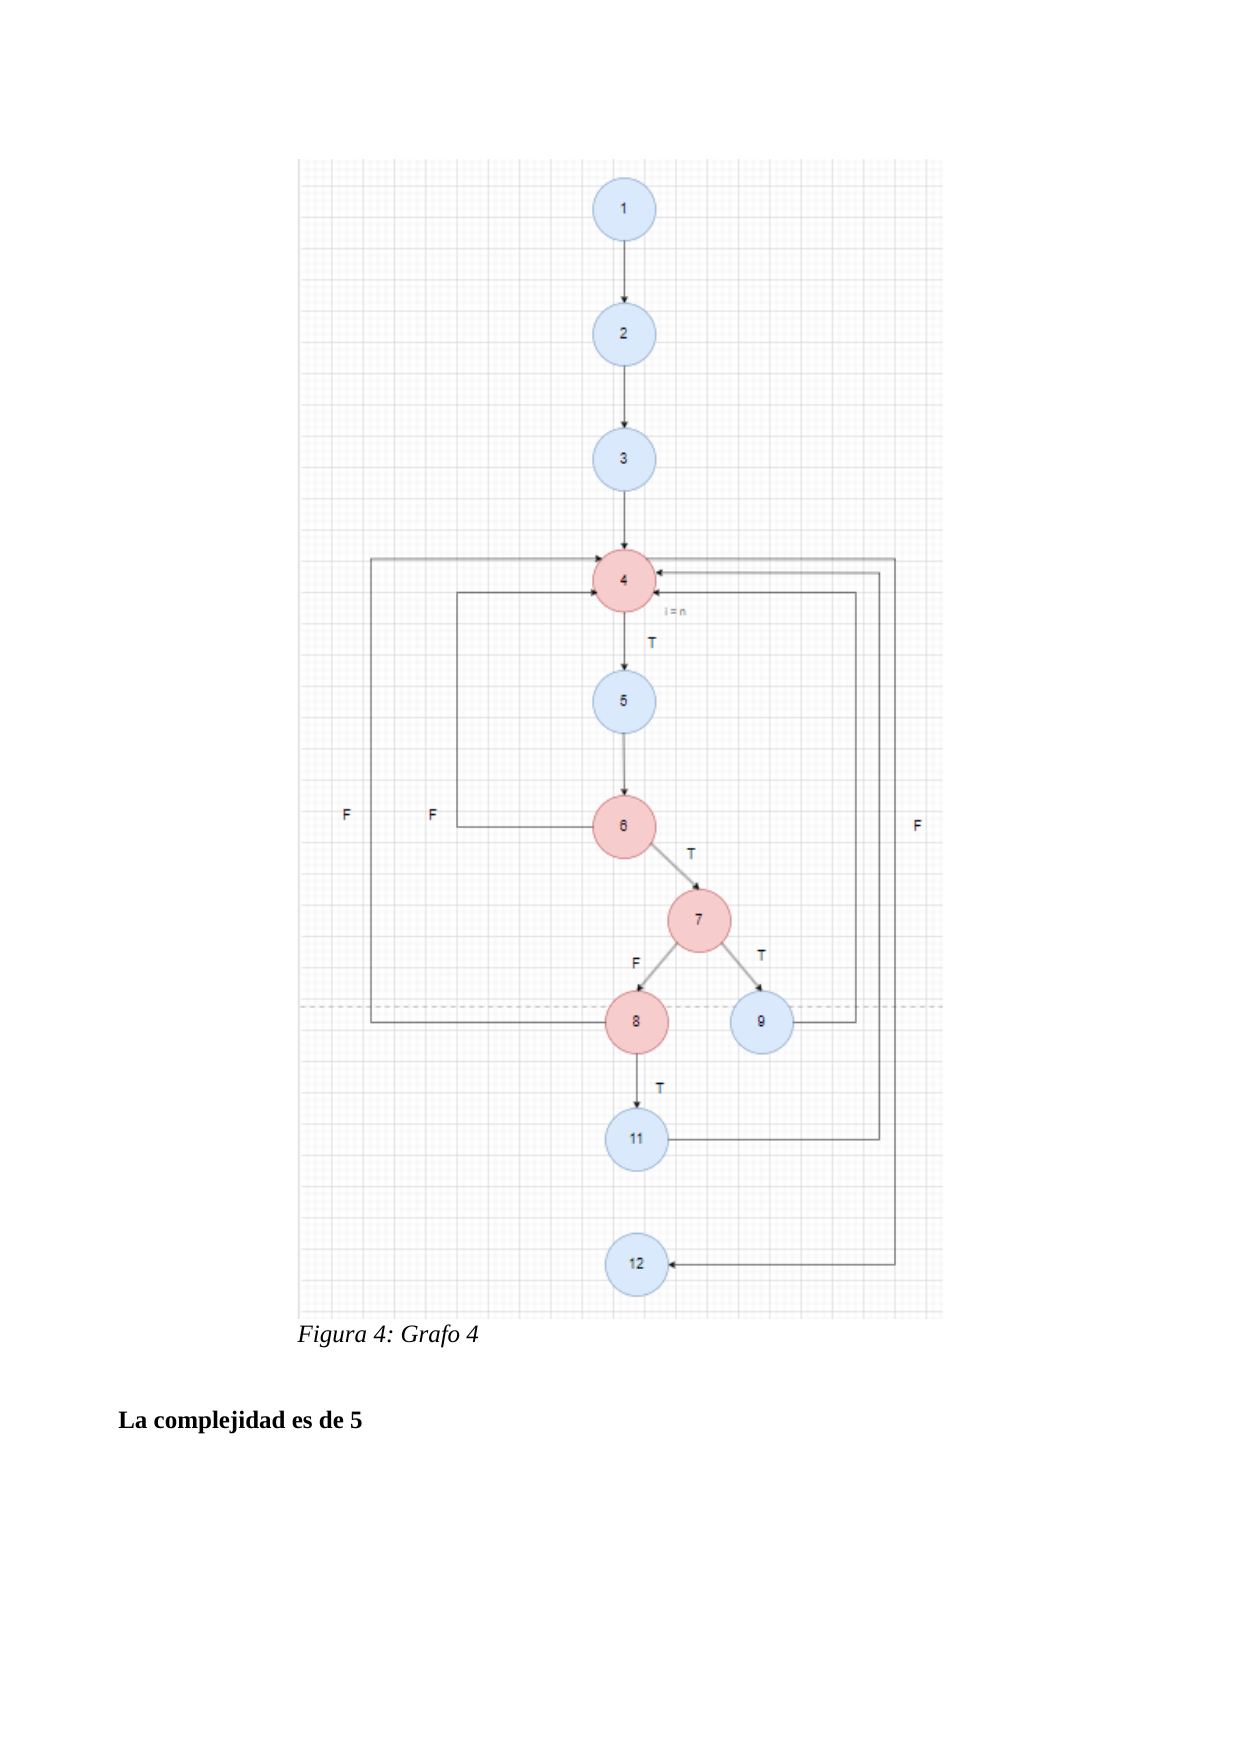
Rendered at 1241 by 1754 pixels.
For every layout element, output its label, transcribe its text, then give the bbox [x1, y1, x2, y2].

text La complejidad es de 5 [118, 1405, 1122, 1434]
picture [297, 159, 943, 1319]
text Figura 4: Grafo 4 [297, 1319, 943, 1347]
